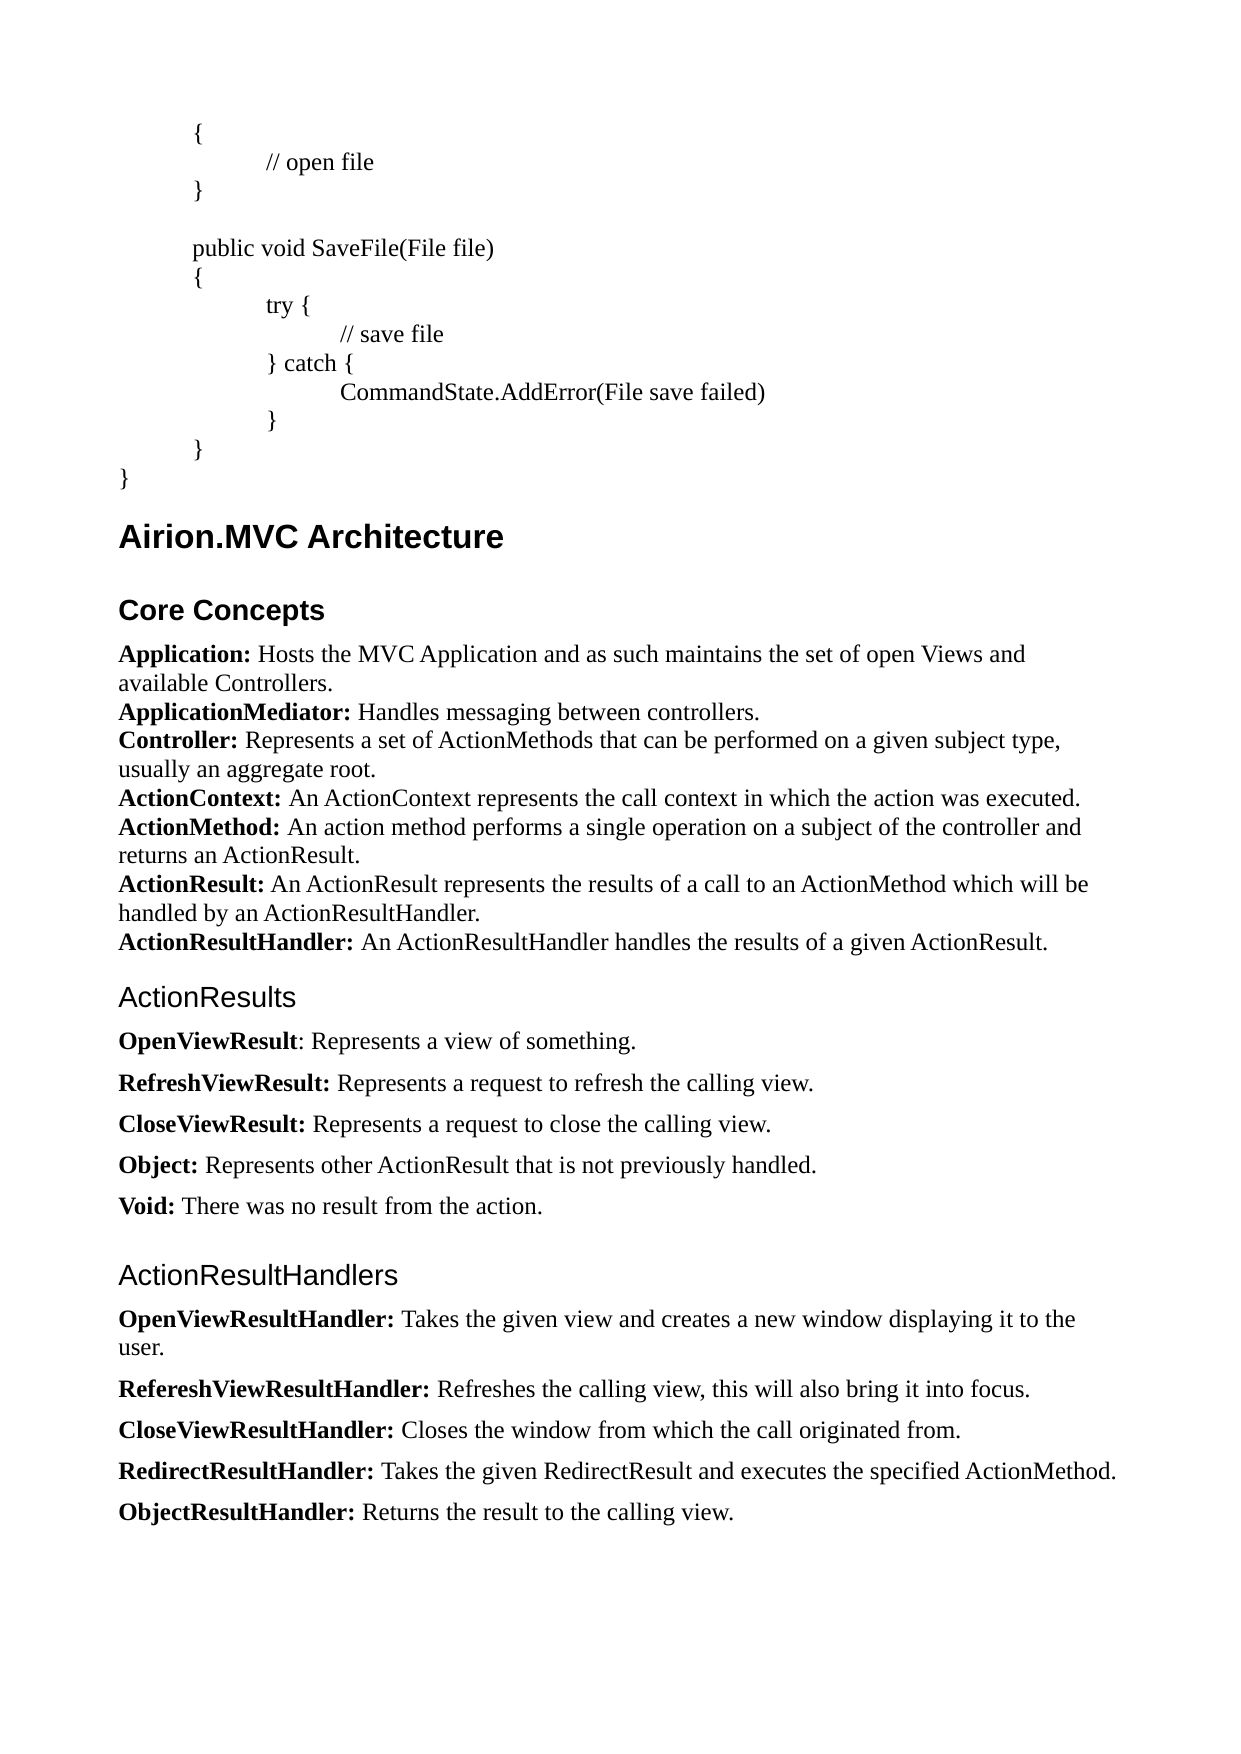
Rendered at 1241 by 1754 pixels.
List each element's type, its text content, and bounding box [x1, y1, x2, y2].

text { [118, 262, 1122, 291]
text OpenViewResult: Represents a view of something. [118, 1026, 1122, 1055]
text Application: Hosts the MVC Application and as such maintains the set of open Views and available Controllers. [118, 639, 1122, 697]
text ActionContext: An ActionContext represents the call context in which the action was executed. [118, 783, 1122, 812]
text ActionResult: An ActionResult represents the results of a call to an ActionMethod which will be handled by an ActionResultHandler. [118, 869, 1122, 927]
text } [118, 434, 1122, 463]
text // open file [118, 147, 1122, 176]
text public void SaveFile(File file) [118, 233, 1122, 262]
text ActionMethod: An action method performs a single operation on a subject of the controller and returns an ActionResult. [118, 812, 1122, 869]
text CloseViewResultHandler: Closes the window from which the call originated from. [118, 1415, 1122, 1444]
text ObjectResultHandler: Returns the result to the calling view. [118, 1497, 1122, 1526]
text CloseViewResult: Represents a request to close the calling view. [118, 1109, 1122, 1138]
text { [118, 118, 1122, 147]
text Void: There was no result from the action. [118, 1191, 1122, 1220]
text RefereshViewResultHandler: Refreshes the calling view, this will also bring it into focus. [118, 1374, 1122, 1402]
text RedirectResultHandler: Takes the given RedirectResult and executes the specified ActionMethod. [118, 1456, 1122, 1485]
subtitle ActionResultHandlers [118, 1258, 1122, 1291]
text ApplicationMediator: Handles messaging between controllers. [118, 697, 1122, 725]
text ActionResultHandler: An ActionResultHandler handles the results of a given ActionResult. [118, 927, 1122, 955]
text try { [118, 291, 1122, 319]
text } catch { [118, 348, 1122, 377]
text // save file [118, 319, 1122, 348]
subtitle ActionResults [118, 980, 1122, 1014]
subtitle Core Concepts [118, 593, 1122, 627]
text Object: Represents other ActionResult that is not previously handled. [118, 1150, 1122, 1179]
text Controller: Represents a set of ActionMethods that can be performed on a given subject type, usually an aggregate root. [118, 725, 1122, 783]
subtitle Airion.MVC Architecture [118, 517, 1122, 556]
text } [118, 176, 1122, 204]
text OpenViewResultHandler: Takes the given view and creates a new window displaying it to the user. [118, 1304, 1122, 1361]
text } [118, 463, 1122, 492]
text } [118, 406, 1122, 434]
text CommandState.AddError(File save failed) [118, 377, 1122, 406]
text RefreshViewResult: Represents a request to refresh the calling view. [118, 1068, 1122, 1096]
